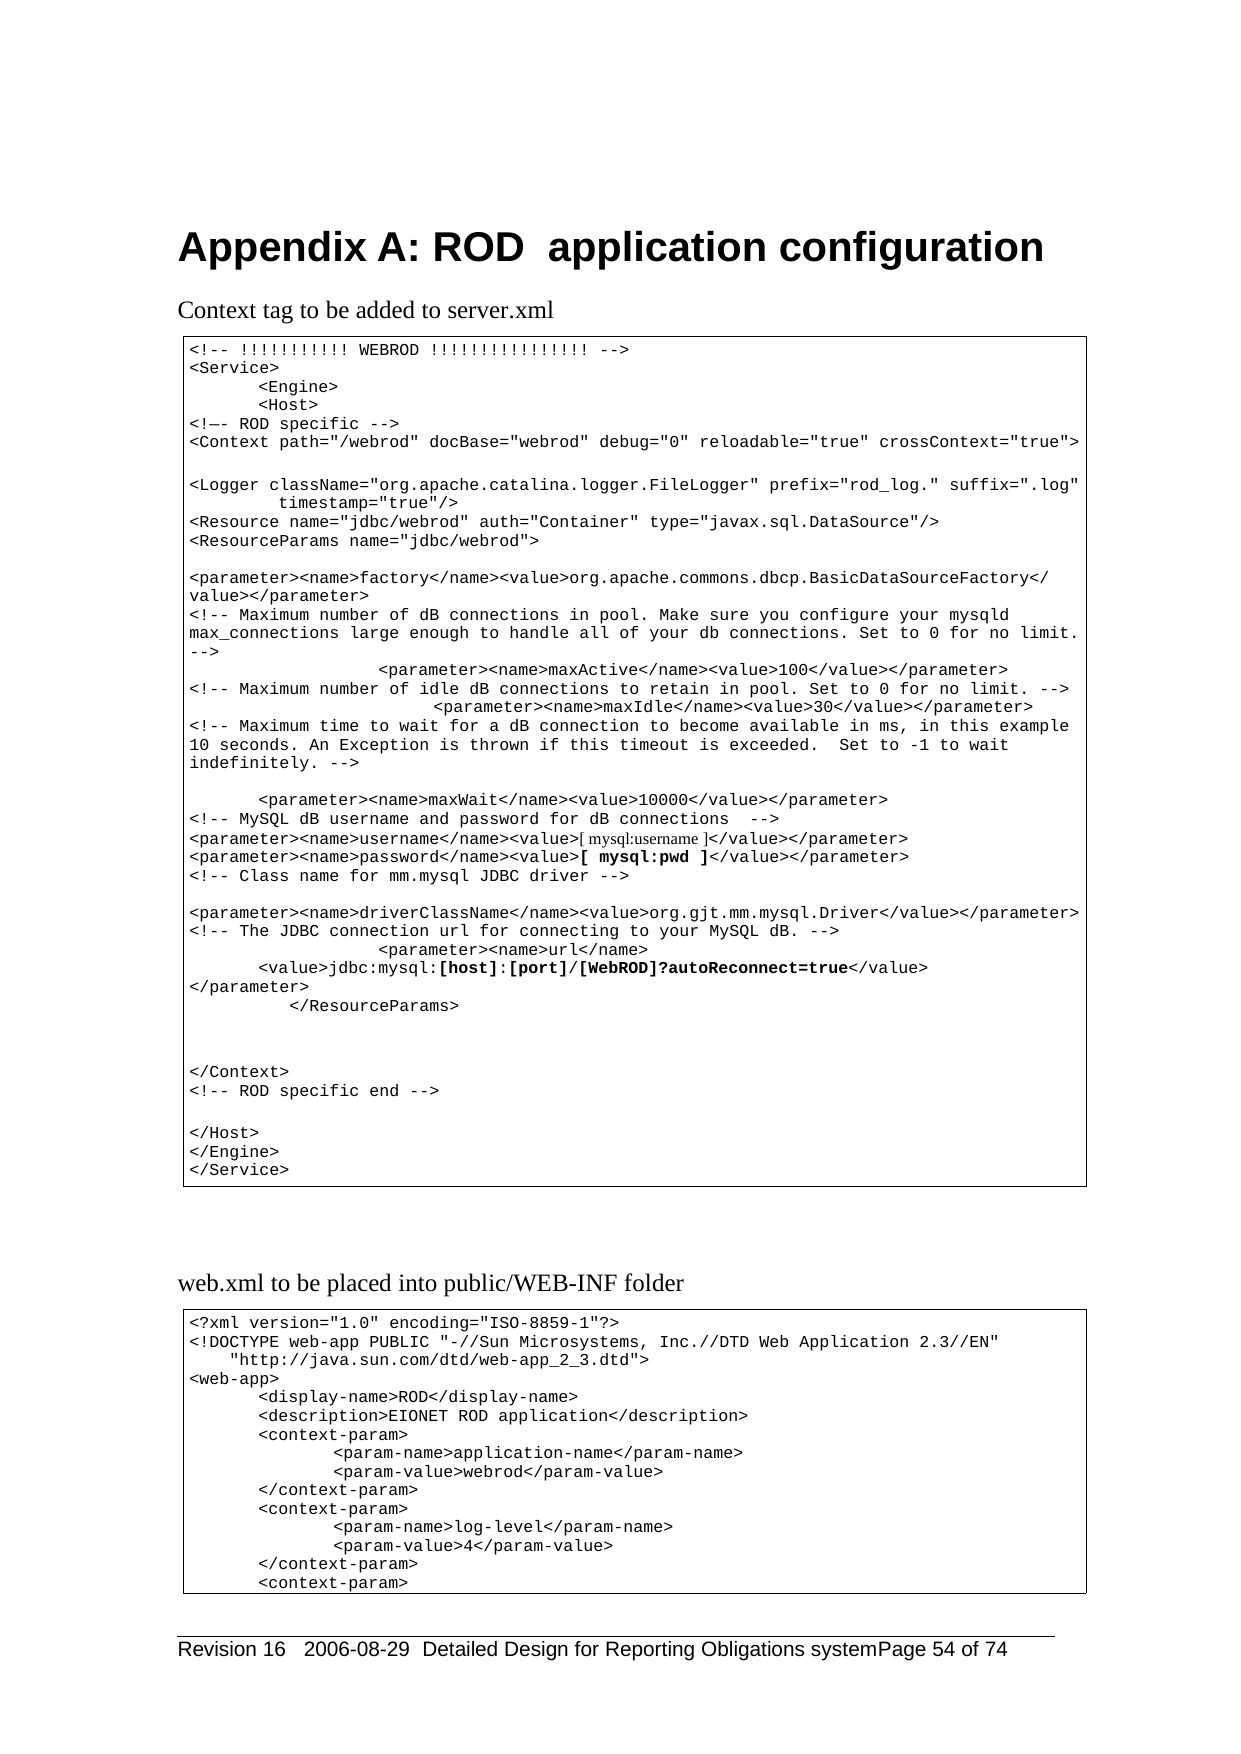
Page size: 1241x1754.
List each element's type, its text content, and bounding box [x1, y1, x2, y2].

text <parameter><name>factory</name><value>org.apache.commons.dbcp.BasicDataSourceFactory</value></parameter> [184, 545, 1086, 601]
text <param-value>webrod</param-value> [184, 1457, 1086, 1476]
text <!—- ROD specific --> [184, 410, 1086, 428]
text <parameter><name>maxIdle</name><value>30</value></parameter> [184, 693, 1086, 712]
text </context-param> [184, 1550, 1086, 1569]
text </ResourceParams> [184, 991, 1086, 1016]
text <parameter><name>password</name><value>[ mysql:pwd ]</value></parameter> [184, 843, 1086, 862]
text <!-- Maximum number of idle dB connections to retain in pool. Set to 0 for no limit. --> [184, 675, 1086, 693]
text <parameter><name>driverClassName</name><value>org.gjt.mm.mysql.Driver</value></parameter> [184, 880, 1086, 917]
text <?xml version="1.0" encoding="ISO-8859-1"?> [184, 1310, 1086, 1328]
text <web-app> [184, 1365, 1086, 1383]
text <display-name>ROD</display-name> [184, 1383, 1086, 1402]
text <Engine> [184, 373, 1086, 391]
text <parameter><name>url</name> [184, 936, 1086, 954]
text <Resource name="jdbc/webrod" auth="Container" type="javax.sql.DataSource"/> [184, 508, 1086, 526]
text </Host> [184, 1119, 1086, 1137]
text </Context> [184, 1058, 1086, 1076]
text <!-- !!!!!!!!!!! WEBROD !!!!!!!!!!!!!!!! --> [184, 337, 1086, 354]
text <!-- ROD specific end --> [184, 1076, 1086, 1101]
text <!-- Class name for mm.mysql JDBC driver --> [184, 862, 1086, 880]
text <!-- The JDBC connection url for connecting to your MySQL dB. --> [184, 917, 1086, 936]
text <parameter><name>maxActive</name><value>100</value></parameter> [184, 656, 1086, 675]
subtitle ROD application configuration [177, 222, 1092, 270]
text <parameter><name>username</name><value>[ mysql:username ]</value></parameter> [184, 823, 1086, 843]
text <context-param> [184, 1420, 1086, 1439]
text <description>EIONET ROD application</description> [184, 1402, 1086, 1420]
text </parameter> [184, 973, 1086, 991]
text <context-param> [184, 1569, 1086, 1593]
text <parameter><name>maxWait</name><value>10000</value></parameter> [184, 767, 1086, 804]
text <!-- MySQL dB username and password for dB connections --> [184, 804, 1086, 823]
text <!-- Maximum time to wait for a dB connection to become available in ms, in this example 10 seconds. An Exception is thrown if this timeout is exceeded. Set to -1 to wait indefinitely. --> [184, 712, 1086, 767]
text <param-name>log-level</param-name> [184, 1513, 1086, 1532]
text <param-name>application-name</param-name> [184, 1439, 1086, 1457]
text <value>jdbc:mysql:[host]:[port]/[WebROD]?autoReconnect=true</value> [184, 954, 1086, 973]
text </Service> [184, 1156, 1086, 1186]
text Context tag to be added to server.xml [177, 295, 1092, 324]
text <!-- Maximum number of dB connections in pool. Make sure you configure your mysqld max_connections large enough to handle all of your db connections. Set to 0 for no limit. --> [184, 601, 1086, 656]
text web.xml to be placed into public/WEB-INF folder [177, 1268, 1092, 1297]
text <Context path="/webrod" docBase="webrod" debug="0" reloadable="true" crossContext="true"> [184, 428, 1086, 453]
text "http://java.sun.com/dtd/web-app_2_3.dtd"> [184, 1346, 1086, 1365]
text <Service> [184, 354, 1086, 373]
text <context-param> [184, 1494, 1086, 1513]
text <!DOCTYPE web-app PUBLIC "-//Sun Microsystems, Inc.//DTD Web Application 2.3//EN" [184, 1328, 1086, 1346]
text </Engine> [184, 1137, 1086, 1156]
text <param-value>4</param-value> [184, 1532, 1086, 1550]
text <Host> [184, 391, 1086, 410]
text <ResourceParams name="jdbc/webrod"> [184, 526, 1086, 545]
text </context-param> [184, 1476, 1086, 1494]
text <Logger className="org.apache.catalina.logger.FileLogger" prefix="rod_log." suffix=".log" timestamp="true"/> [184, 471, 1086, 508]
